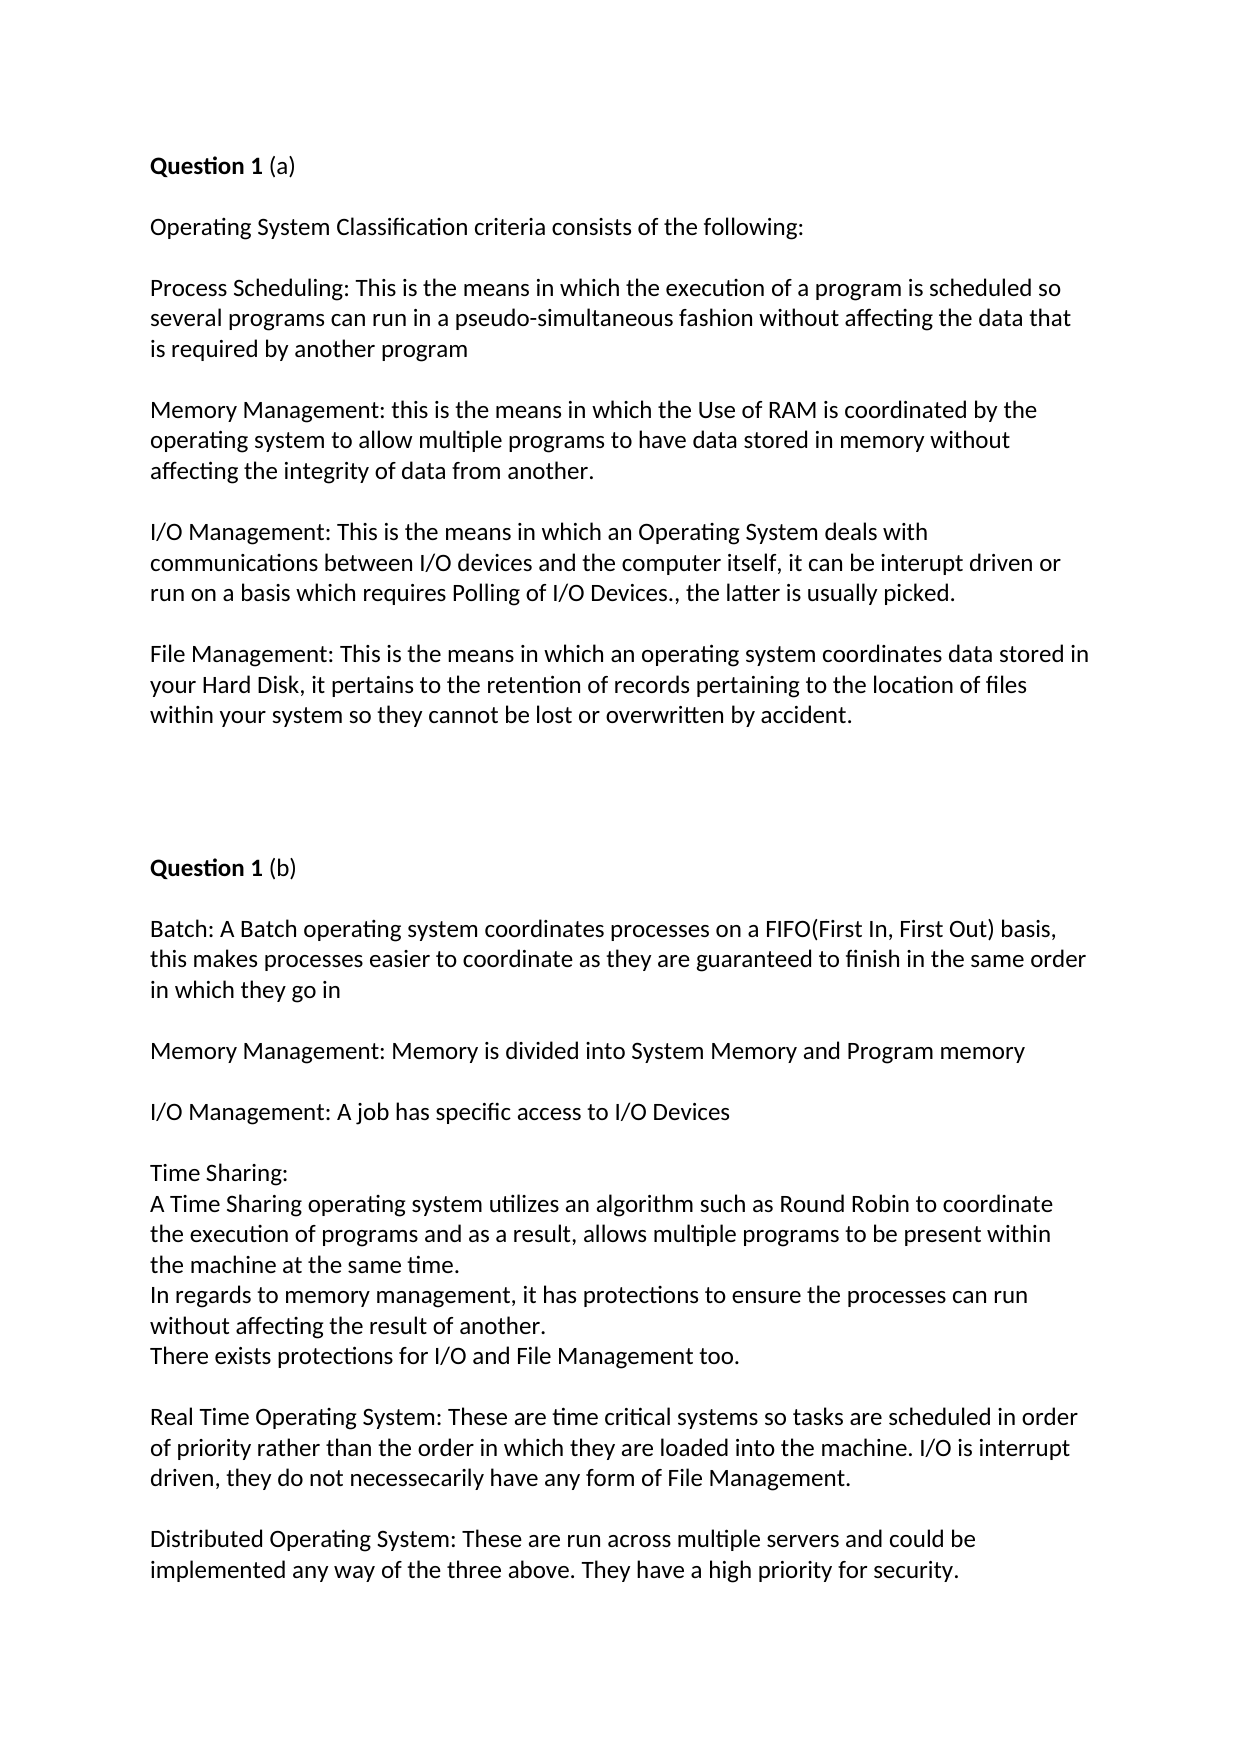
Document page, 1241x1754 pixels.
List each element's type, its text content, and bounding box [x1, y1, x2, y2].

text Process Scheduling: This is the means in which the execution of a program is scheduled so several programs can run in a pseudo-simultaneous fashion without affecting the data that is required by another program [150, 272, 1090, 364]
text Memory Management: Memory is divided into System Memory and Program memory [150, 1035, 1090, 1066]
text I/O Management: A job has specific access to I/O Devices [150, 1096, 1090, 1127]
text Memory Management: this is the means in which the Use of RAM is coordinated by the operating system to allow multiple programs to have data stored in memory without affecting the integrity of data from another. [150, 394, 1090, 486]
text Question 1 (a) [150, 150, 1090, 181]
text Question 1 (b) [150, 852, 1090, 882]
text Time Sharing: A Time Sharing operating system utilizes an algorithm such as Round Robin to coordinate the execution of programs and as a result, allows multiple programs to be present within the machine at the same time. In regards to memory management, it has protections to ensure the processes can run without affecting the result of another. [150, 1157, 1090, 1340]
text Batch: A Batch operating system coordinates processes on a FIFO(First In, First Out) basis, this makes processes easier to coordinate as they are guaranteed to finish in the same order in which they go in [150, 913, 1090, 1004]
text There exists protections for I/O and File Management too. [150, 1340, 1090, 1371]
text I/O Management: This is the means in which an Operating System deals with communications between I/O devices and the computer itself, it can be interupt driven or run on a basis which requires Polling of I/O Devices., the latter is usually picked. [150, 516, 1090, 608]
text Distributed Operating System: These are run across multiple servers and could be implemented any way of the three above. They have a high priority for security. [150, 1523, 1090, 1584]
text Operating System Classification criteria consists of the following: [150, 211, 1090, 242]
text File Management: This is the means in which an operating system coordinates data stored in your Hard Disk, it pertains to the retention of records pertaining to the location of files within your system so they cannot be lost or overwritten by accident. [150, 638, 1090, 730]
text Real Time Operating System: These are time critical systems so tasks are scheduled in order of priority rather than the order in which they are loaded into the machine. I/O is interrupt driven, they do not necessecarily have any form of File Management. [150, 1401, 1090, 1493]
